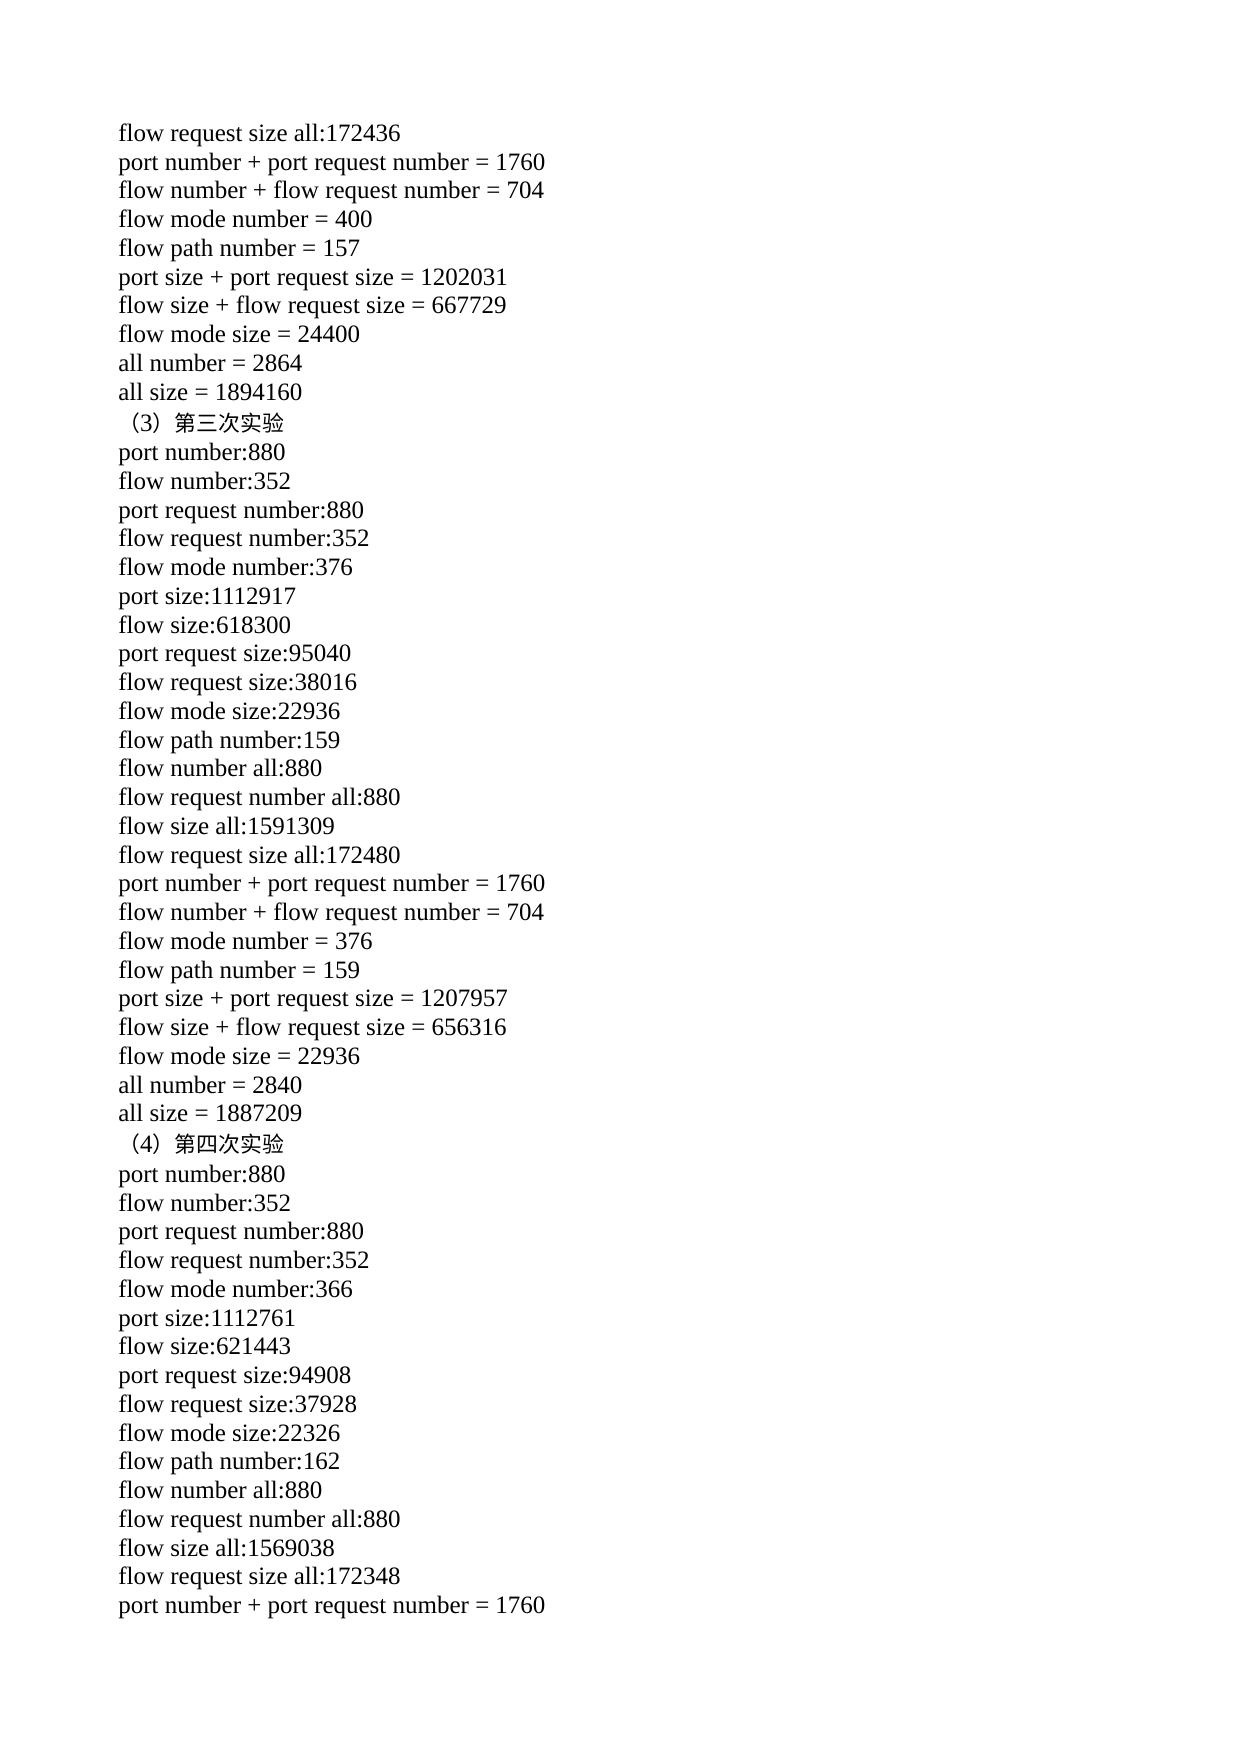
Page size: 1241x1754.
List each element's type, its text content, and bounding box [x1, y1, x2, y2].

text port request size:94908 [118, 1360, 1122, 1389]
text flow mode size:22326 [118, 1418, 1122, 1446]
text port size + port request size = 1207957 [118, 983, 1122, 1012]
text flow path number:162 [118, 1446, 1122, 1475]
text flow request size all:172348 [118, 1561, 1122, 1590]
text flow request size:38016 [118, 667, 1122, 696]
text flow request number:352 [118, 523, 1122, 552]
text port number:880 [118, 437, 1122, 466]
text port size:1112761 [118, 1303, 1122, 1331]
text flow mode number = 400 [118, 204, 1122, 233]
text flow mode number = 376 [118, 926, 1122, 955]
text flow request size all:172436 [118, 118, 1122, 147]
text flow number:352 [118, 466, 1122, 495]
text flow mode number:366 [118, 1274, 1122, 1303]
text flow number:352 [118, 1188, 1122, 1216]
text （4）第四次实验 [118, 1127, 1122, 1159]
text flow request number:352 [118, 1245, 1122, 1274]
text flow request size all:172480 [118, 840, 1122, 868]
text flow size:618300 [118, 610, 1122, 638]
text flow request size:37928 [118, 1389, 1122, 1418]
text port number + port request number = 1760 [118, 147, 1122, 176]
text flow number all:880 [118, 1475, 1122, 1504]
text flow number all:880 [118, 753, 1122, 782]
text port size + port request size = 1202031 [118, 262, 1122, 291]
text （3）第三次实验 [118, 406, 1122, 437]
text flow path number = 157 [118, 233, 1122, 262]
text flow mode size:22936 [118, 696, 1122, 725]
text flow size all:1569038 [118, 1533, 1122, 1561]
text flow size all:1591309 [118, 811, 1122, 840]
text flow path number = 159 [118, 955, 1122, 983]
text flow size + flow request size = 667729 [118, 291, 1122, 319]
text flow size:621443 [118, 1331, 1122, 1360]
text flow number + flow request number = 704 [118, 897, 1122, 926]
text flow request number all:880 [118, 782, 1122, 811]
text port number + port request number = 1760 [118, 868, 1122, 897]
text port request number:880 [118, 495, 1122, 523]
text flow size + flow request size = 656316 [118, 1012, 1122, 1041]
text port size:1112917 [118, 581, 1122, 610]
text port number:880 [118, 1159, 1122, 1188]
text all number = 2840 [118, 1070, 1122, 1098]
text flow number + flow request number = 704 [118, 176, 1122, 204]
text flow path number:159 [118, 725, 1122, 753]
text all size = 1887209 [118, 1098, 1122, 1127]
text all number = 2864 [118, 348, 1122, 377]
text port request size:95040 [118, 638, 1122, 667]
text flow request number all:880 [118, 1504, 1122, 1533]
text port number + port request number = 1760 [118, 1590, 1122, 1619]
text flow mode size = 24400 [118, 319, 1122, 348]
text flow mode size = 22936 [118, 1041, 1122, 1070]
text all size = 1894160 [118, 377, 1122, 406]
text flow mode number:376 [118, 552, 1122, 581]
text port request number:880 [118, 1216, 1122, 1245]
